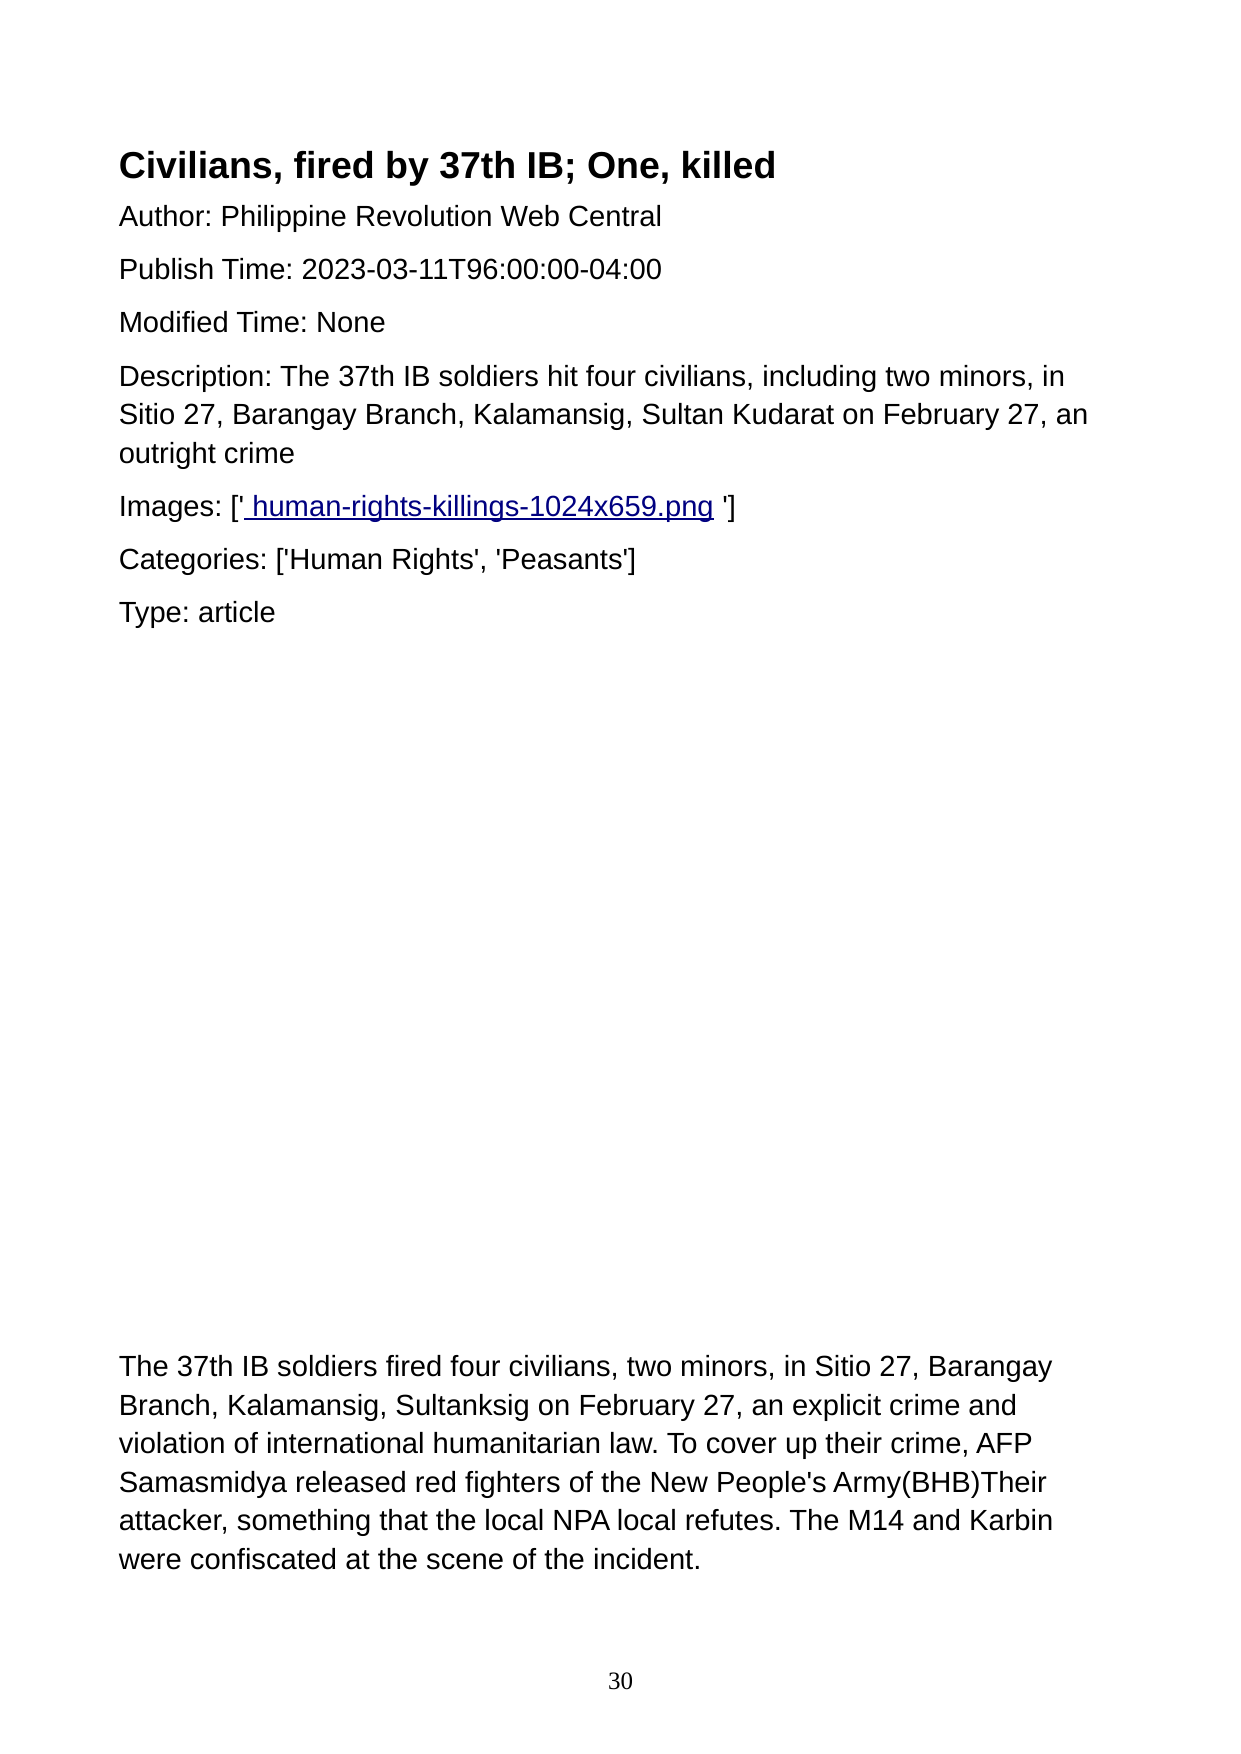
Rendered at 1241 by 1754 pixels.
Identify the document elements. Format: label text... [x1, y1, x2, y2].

subtitle Civilians, fired by 37th IB; One, killed [118, 143, 1122, 187]
text Description: The 37th IB soldiers hit four civilians, including two minors, in Sitio 27, Barangay Branch, Kalamansig, Sultan Kudarat on February 27, an outright crime [118, 358, 1122, 469]
text Categories: ['Human Rights', 'Peasants'] [118, 542, 1122, 575]
text Author: Philippine Revolution Web Central [118, 199, 1122, 233]
text Publish Time: 2023-03-11T96:00:00-04:00 [118, 252, 1122, 286]
text Images: [' human-rights-killings-1024x659.png '] [118, 489, 1122, 522]
text The 37th IB soldiers fired four civilians, two minors, in Sitio 27, Barangay Branch, Kalamansig, Sultanksig on February 27, an explicit crime and violation of international humanitarian law. To cover up their crime, AFP Samasmidya released red fighters of the New People's Army(BHB)Their attacker, something that the local NPA local refutes. The M14 and Karbin were confiscated at the scene of the incident. [118, 648, 1122, 1575]
text Type: article [118, 595, 1122, 628]
text Modified Time: None [118, 305, 1122, 339]
